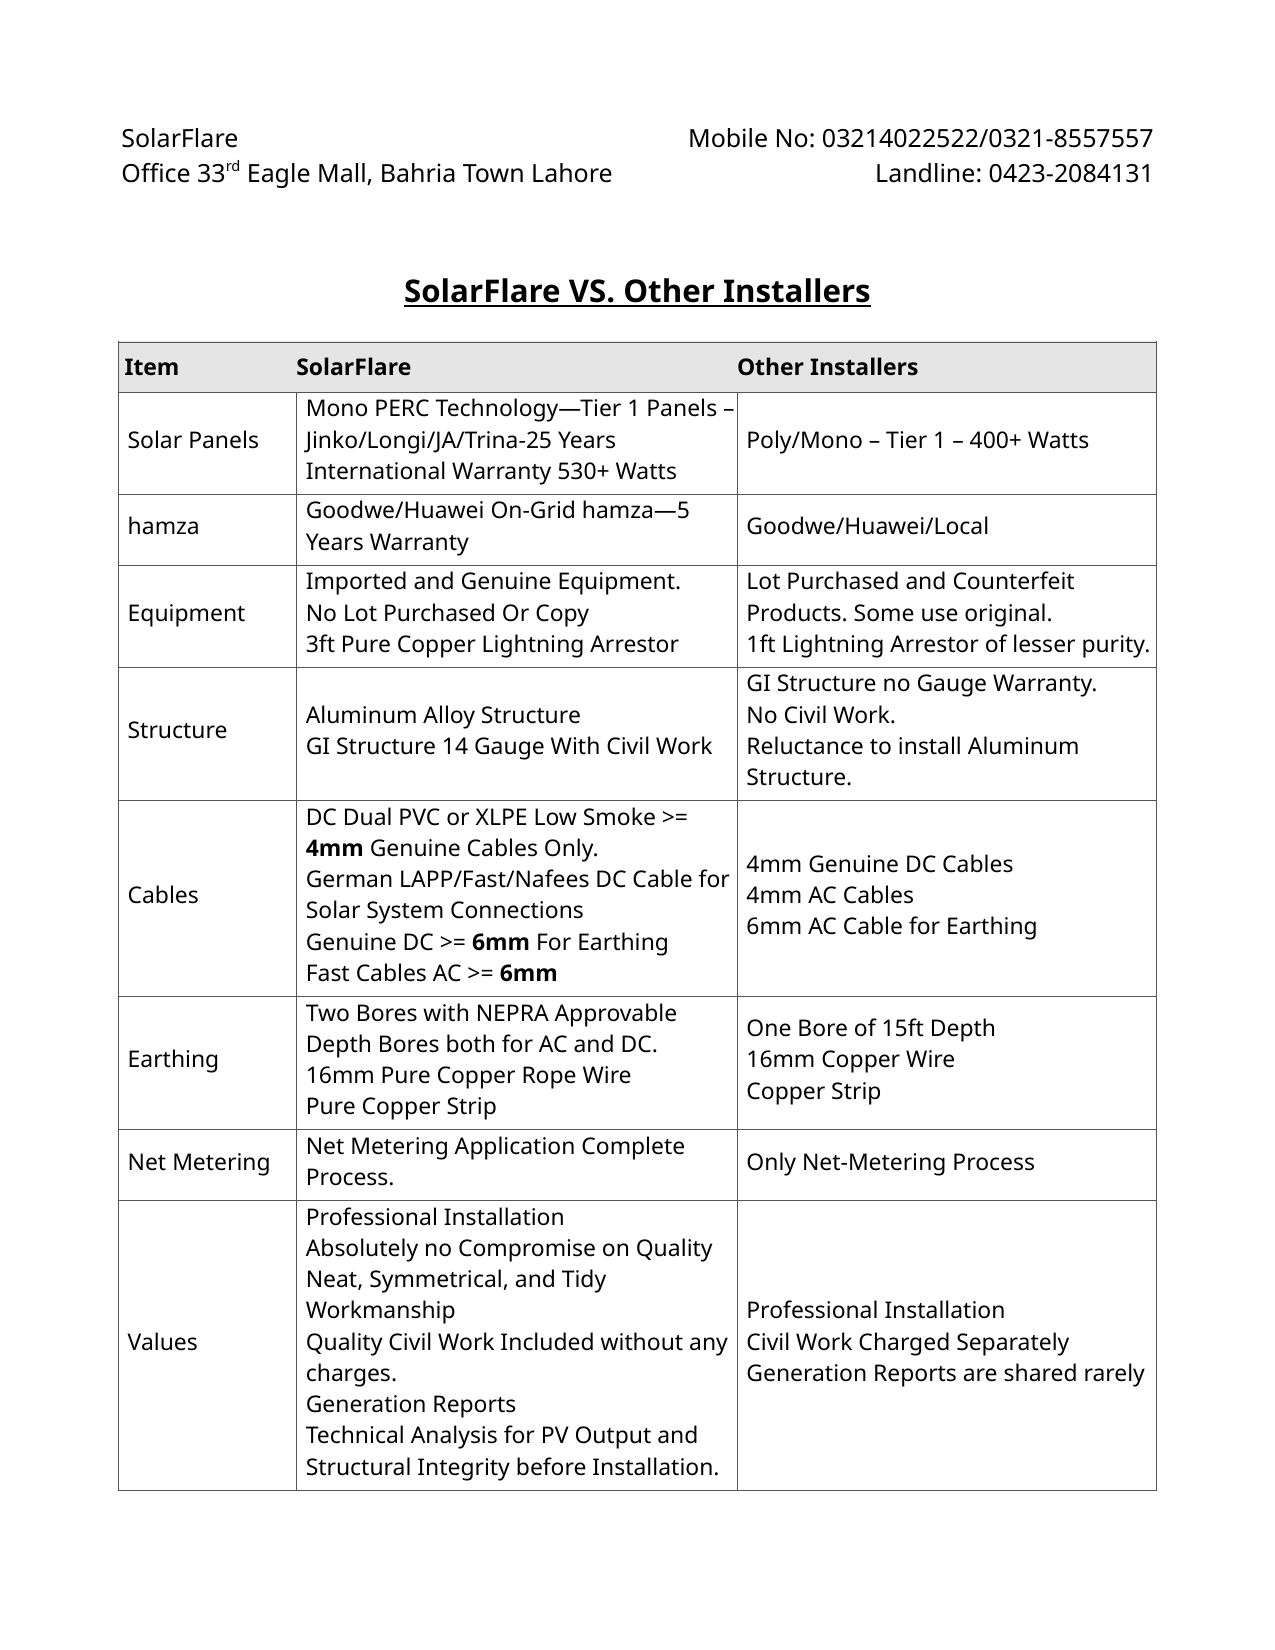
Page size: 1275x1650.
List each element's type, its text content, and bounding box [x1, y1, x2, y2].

table_cell Equipment [119, 566, 296, 667]
table_cell Solar Panels [119, 393, 296, 494]
table_cell Two Bores with NEPRA Approvable Depth Bores both for AC and DC. 16mm Pure Copper Rope Wire Pure Copper Strip [297, 997, 737, 1129]
table_cell Poly/Mono – Tier 1 – 400+ Watts [738, 393, 1156, 494]
table_header SolarFlare [296, 343, 737, 392]
table_cell Values [119, 1201, 296, 1490]
table_cell Earthing [119, 997, 296, 1129]
table_cell Goodwe/Huawei On-Grid hamza—5 Years Warranty [297, 495, 737, 565]
table_cell hamza [119, 495, 296, 565]
table_cell Only Net-Metering Process [738, 1130, 1156, 1200]
table_cell Professional Installation Absolutely no Compromise on Quality Neat, Symmetrical, and Tidy Workmanship Quality Civil Work Included without any charges. Generation Reports Technical Analysis for PV Output and Structural Integrity before Installation. [297, 1201, 737, 1490]
table_cell Professional Installation Civil Work Charged Separately Generation Reports are shared rarely [738, 1201, 1156, 1490]
table_cell 4mm Genuine DC Cables 4mm AC Cables 6mm AC Cable for Earthing [738, 801, 1156, 996]
text SolarFlare VS. Other Installers [118, 269, 1157, 312]
table_cell Net Metering Application Complete Process. [297, 1130, 737, 1200]
table_cell Goodwe/Huawei/Local [738, 495, 1156, 565]
table_header Other Installers [737, 343, 1156, 392]
table_cell Cables [119, 801, 296, 996]
table_cell Imported and Genuine Equipment. No Lot Purchased Or Copy 3ft Pure Copper Lightning Arrestor [297, 566, 737, 667]
table_cell GI Structure no Gauge Warranty. No Civil Work. Reluctance to install Aluminum Structure. [738, 668, 1156, 800]
table_cell One Bore of 15ft Depth 16mm Copper Wire Copper Strip [738, 997, 1156, 1129]
table_cell DC Dual PVC or XLPE Low Smoke >= 4mm Genuine Cables Only. German LAPP/Fast/Nafees DC Cable for Solar System Connections Genuine DC >= 6mm For Earthing Fast Cables AC >= 6mm [297, 801, 737, 996]
table_cell Net Metering [119, 1130, 296, 1200]
table_cell Structure [119, 668, 296, 800]
table_cell Lot Purchased and Counterfeit Products. Some use original. 1ft Lightning Arrestor of lesser purity. [738, 566, 1156, 667]
table_cell Aluminum Alloy Structure GI Structure 14 Gauge With Civil Work [297, 668, 737, 800]
table_cell Mono PERC Technology—Tier 1 Panels – Jinko/Longi/JA/Trina-25 Years International Warranty 530+ Watts [297, 393, 737, 494]
table_header Item [119, 343, 296, 392]
